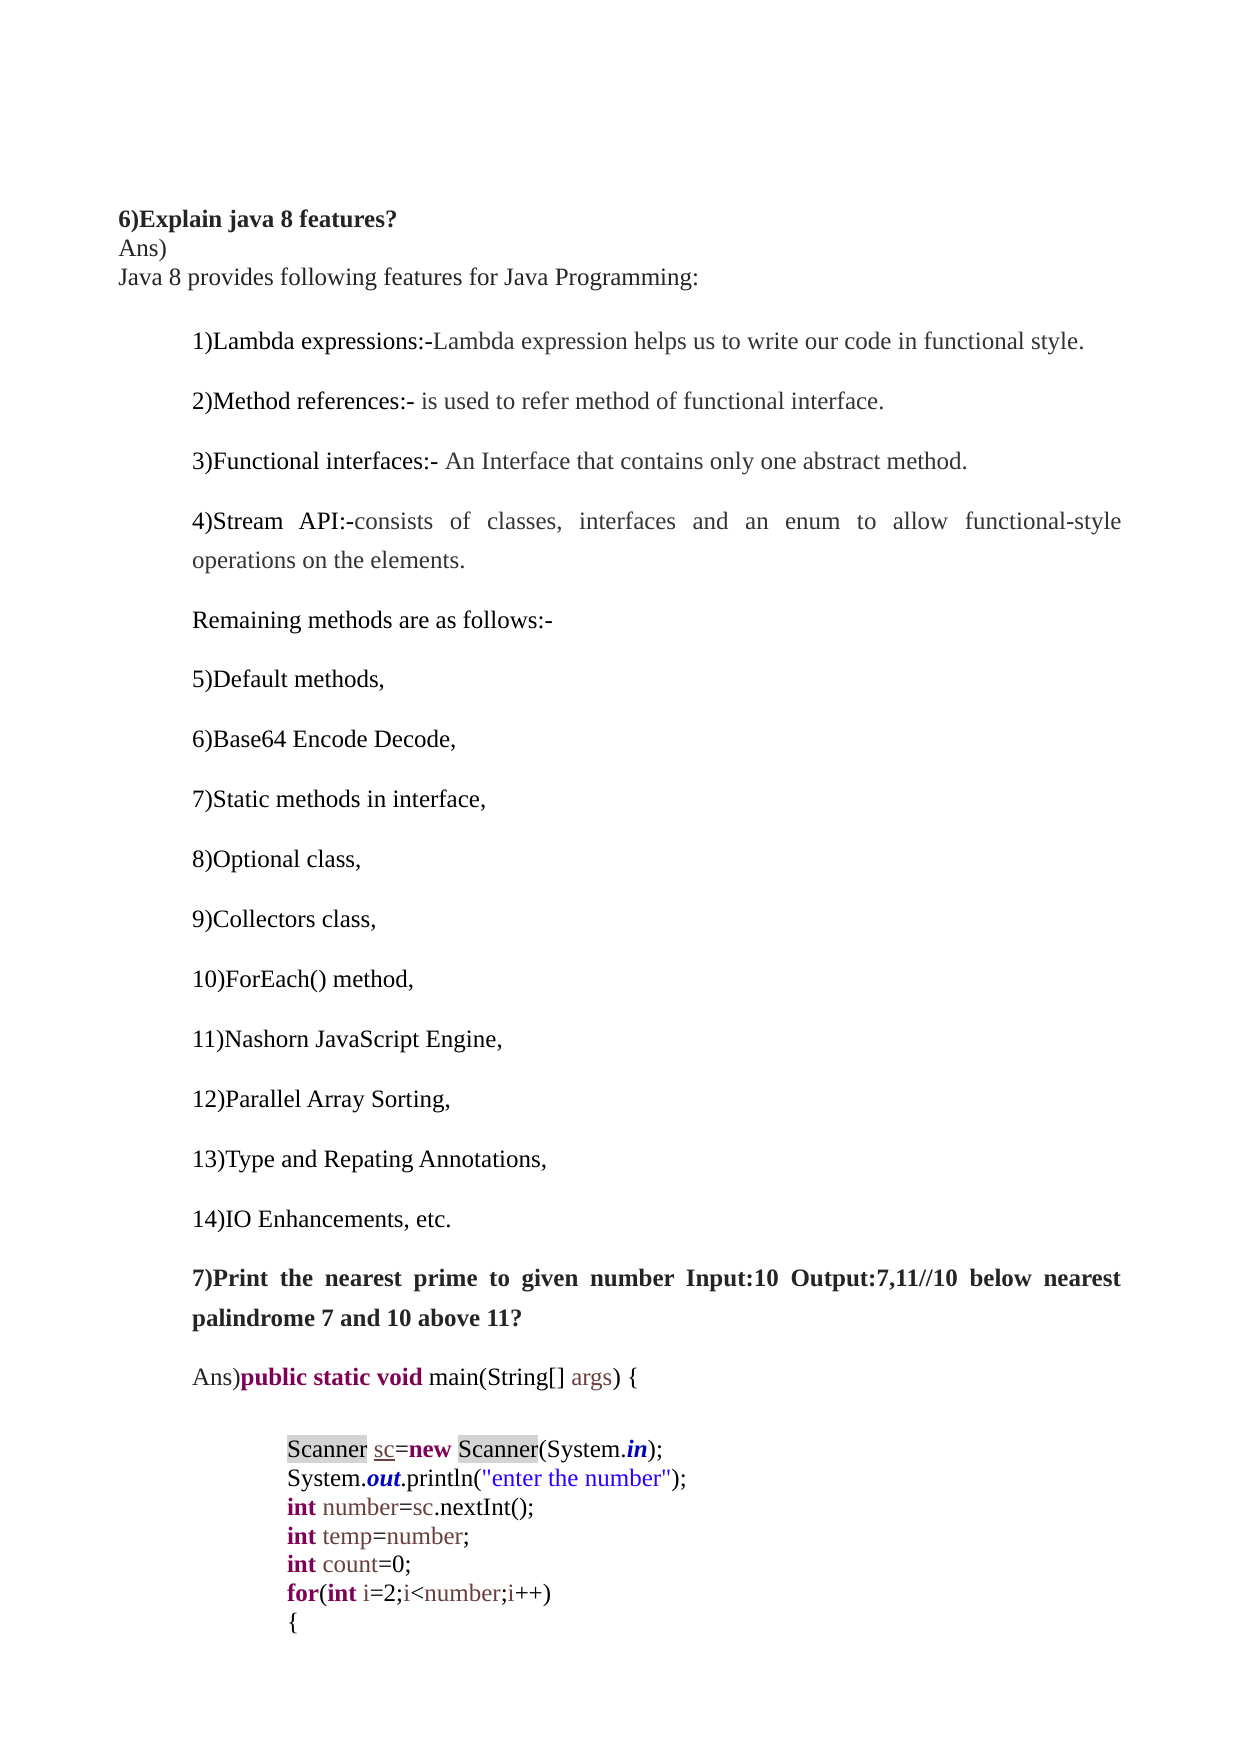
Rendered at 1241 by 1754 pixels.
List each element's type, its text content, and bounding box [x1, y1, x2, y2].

list 10)ForEach() method, [118, 954, 1122, 993]
list 5)Default methods, [118, 654, 1122, 693]
list Remaining methods are as follows:- [118, 594, 1122, 633]
list 7)Static methods in interface, [118, 774, 1122, 813]
list 9)Collectors class, [118, 894, 1122, 933]
list 2)Method references:- is used to refer method of functional interface. [118, 376, 1122, 415]
list Scanner sc=new Scanner(System.in); [118, 1434, 1122, 1463]
list 1)Lambda expressions:-Lambda expression helps us to write our code in functional style. [118, 316, 1122, 355]
list Ans)public static void main(String[] args) { [118, 1352, 1122, 1391]
list { [118, 1607, 1122, 1636]
list 4)Stream API:-consists of classes, interfaces and an enum to allow functional-style operations on the elements. [118, 495, 1122, 573]
list System.out.println("enter the number"); [118, 1463, 1122, 1492]
list for(int i=2;i<number;i++) [118, 1578, 1122, 1607]
text Java 8 provides following features for Java Programming: [118, 262, 1122, 291]
list 8)Optional class, [118, 834, 1122, 873]
text 6)Explain java 8 features? [118, 204, 1122, 233]
list 12)Parallel Array Sorting, [118, 1073, 1122, 1113]
list 14)IO Enhancements, etc. [118, 1193, 1122, 1232]
list int temp=number; [118, 1521, 1122, 1549]
list 3)Functional interfaces:- An Interface that contains only one abstract method. [118, 436, 1122, 474]
list int count=0; [118, 1549, 1122, 1578]
list 13)Type and Repating Annotations, [118, 1133, 1122, 1172]
list int number=sc.nextInt(); [118, 1492, 1122, 1521]
text Ans) [118, 233, 1122, 262]
list 7)Print the nearest prime to given number Input:10 Output:7,11//10 below nearest palindrome 7 and 10 above 11? [118, 1253, 1122, 1331]
list 11)Nashorn JavaScript Engine, [118, 1014, 1122, 1053]
list 6)Base64 Encode Decode, [118, 714, 1122, 753]
